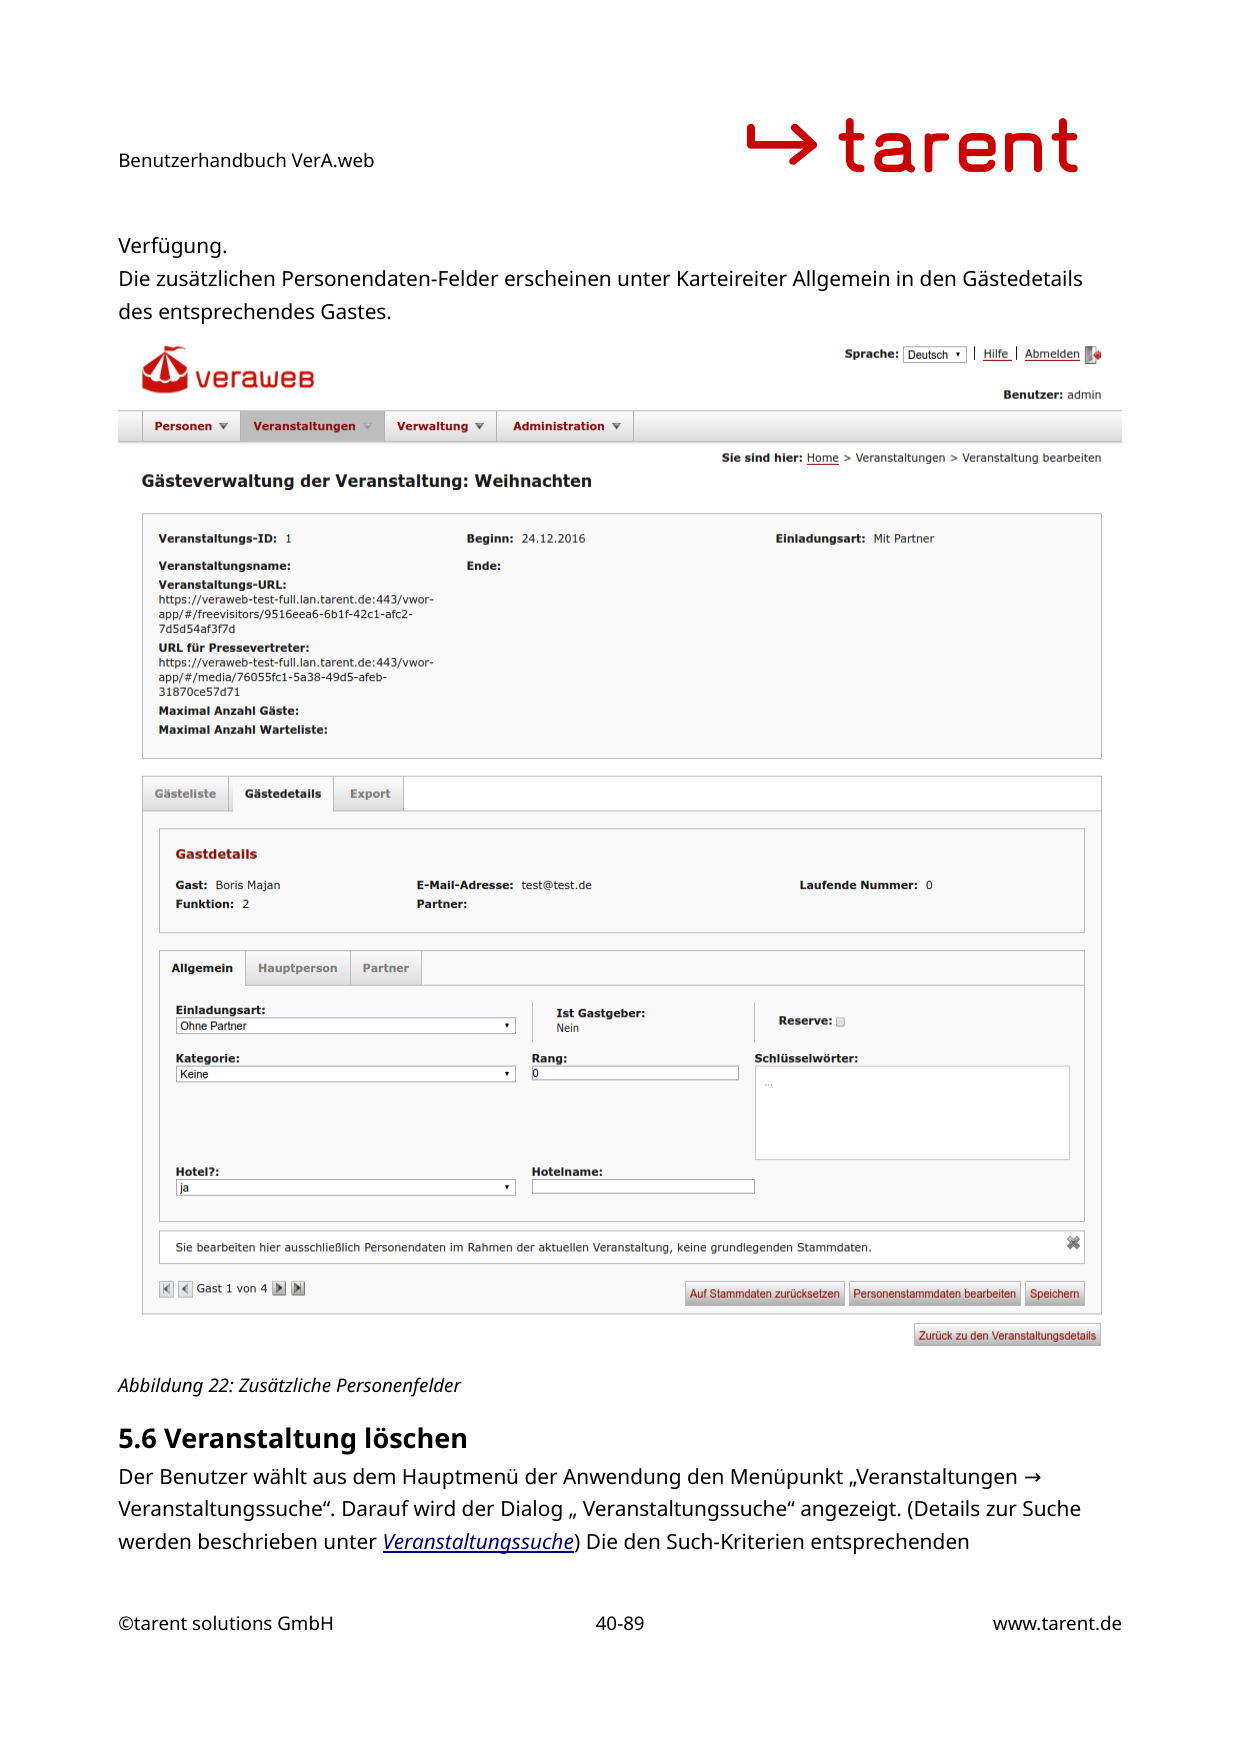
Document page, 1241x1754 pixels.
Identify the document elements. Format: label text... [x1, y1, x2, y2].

picture [118, 341, 1122, 1346]
text Verfügung. [118, 232, 1122, 260]
text Abbildung 22: Zusätzliche Personenfelder [118, 1346, 1122, 1398]
text Der Benutzer wählt aus dem Hauptmenü der Anwendung den Menüpunkt „Veranstaltungen → Veranstaltungssuche“. Darauf wird der Dialog „ Veranstaltungssuche“ angezeigt. (Details zur Suche werden beschrieben unter Veranstaltungssuche) Die den Such-Kriterien entsprechenden [118, 1462, 1122, 1556]
subtitle Veranstaltung löschen [118, 1419, 1122, 1456]
text Die zusätzlichen Personendaten-Felder erscheinen unter Karteireiter Allgemein in den Gästedetails des entsprechendes Gastes. [118, 264, 1122, 325]
